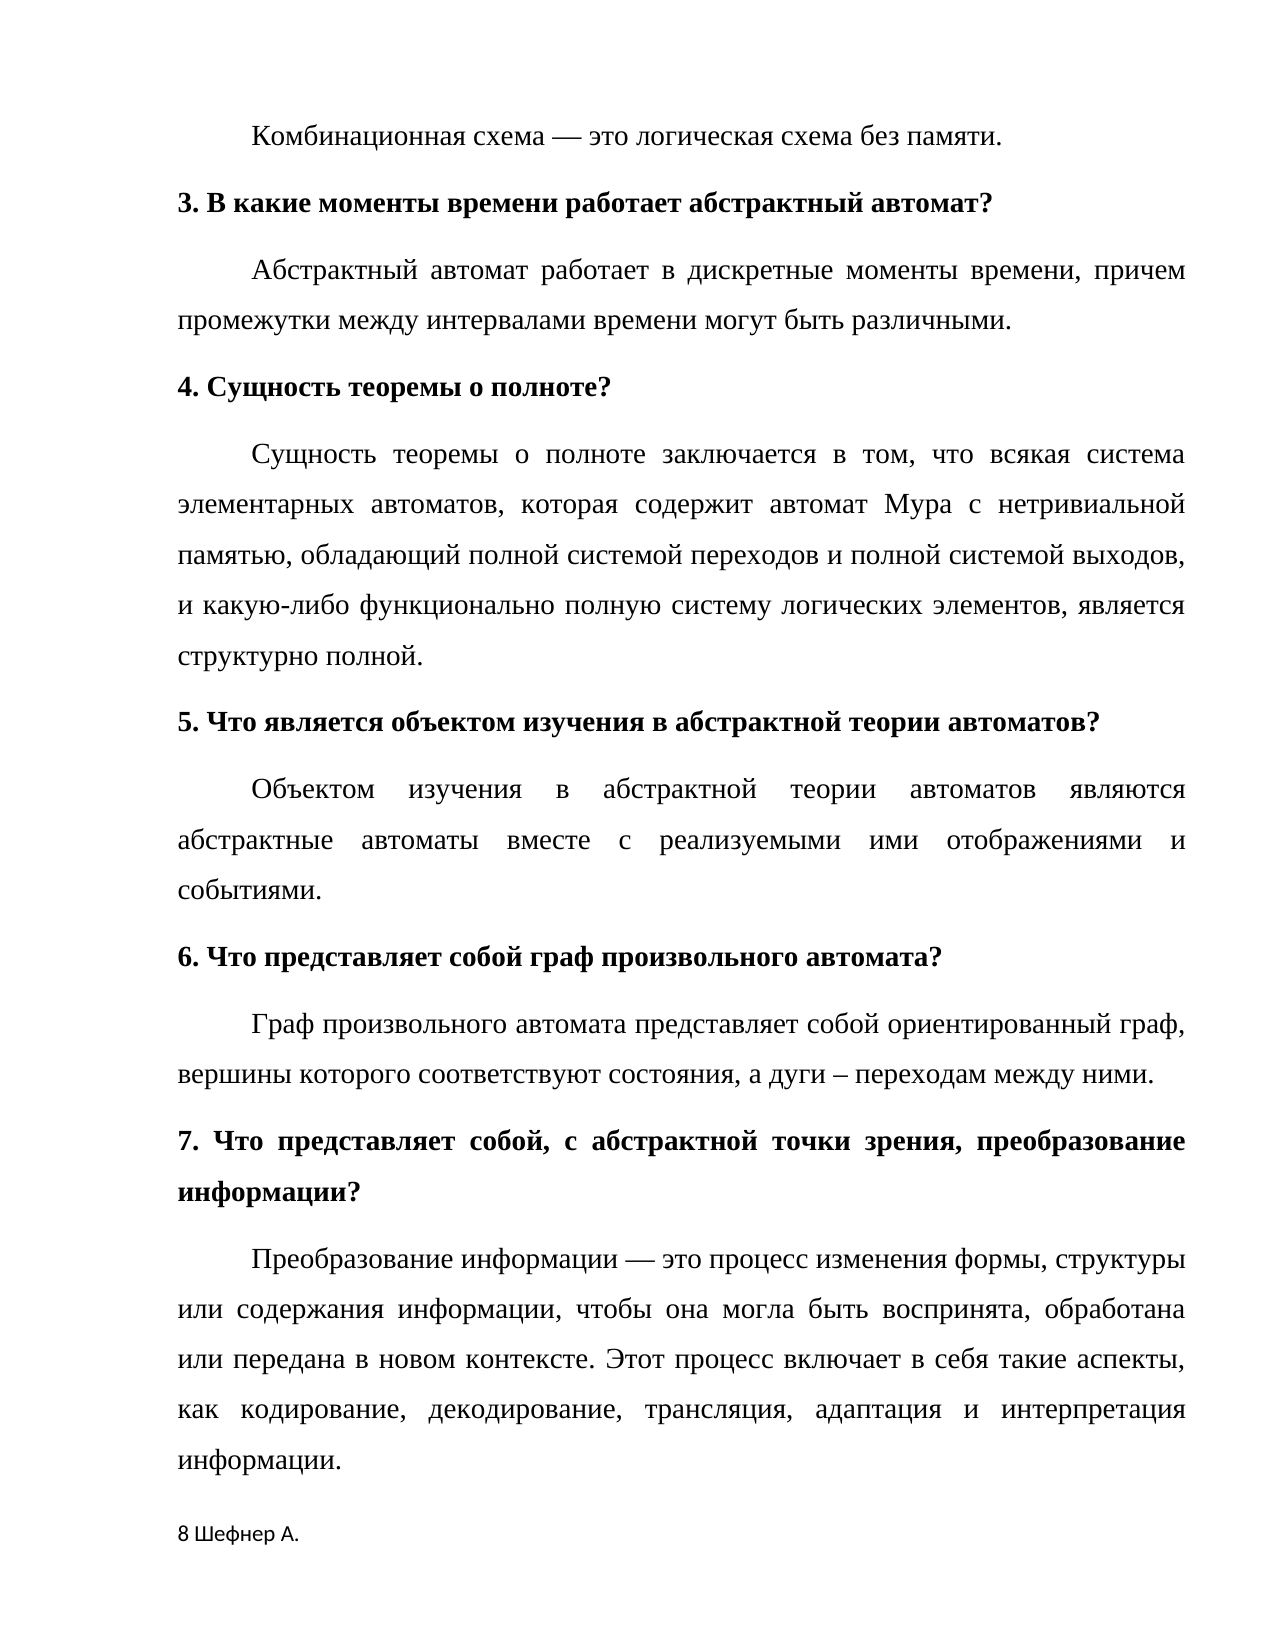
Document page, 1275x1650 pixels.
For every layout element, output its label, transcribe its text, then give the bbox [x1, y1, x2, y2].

list 5. Что является объектом изучения в абстрактной теории автоматов? [177, 704, 1186, 738]
list Сущность теоремы о полноте заключается в том, что всякая система элементарных автоматов, которая содержит автомат Мура с нетривиальной памятью, обладающий полной системой переходов и полной системой выходов, и какую-либо функционально полную систему логических элементов, является структурно полной. [177, 436, 1186, 671]
list 7. Что представляет собой, с абстрактной точки зрения, преобразование информации? [177, 1123, 1186, 1207]
list Граф произвольного автомата представляет собой ориентированный граф, вершины которого соответствуют состояния, а дуги – переходам между ними. [177, 1006, 1186, 1090]
list Абстрактный автомат работает в дискретные моменты времени, причем промежутки между интервалами времени могут быть различными. [177, 252, 1186, 336]
list Комбинационная схема — это логическая схема без памяти. [177, 118, 1186, 152]
list Преобразование информации — это процесс изменения формы, структуры или содержания информации, чтобы она могла быть воспринята, обработана или передана в новом контексте. Этот процесс включает в себя такие аспекты, как кодирование, декодирование, трансляция, адаптация и интерпретация информации. [177, 1241, 1186, 1476]
list 3. В какие моменты времени работает абстрактный автомат? [177, 185, 1186, 219]
list Объектом изучения в абстрактной теории автоматов являются абстрактные автоматы вместе с реализуемыми ими отображениями и событиями. [177, 772, 1186, 906]
list 4. Сущность теоремы о полноте? [177, 369, 1186, 403]
list 6. Что представляет собой граф произвольного автомата? [177, 939, 1186, 973]
